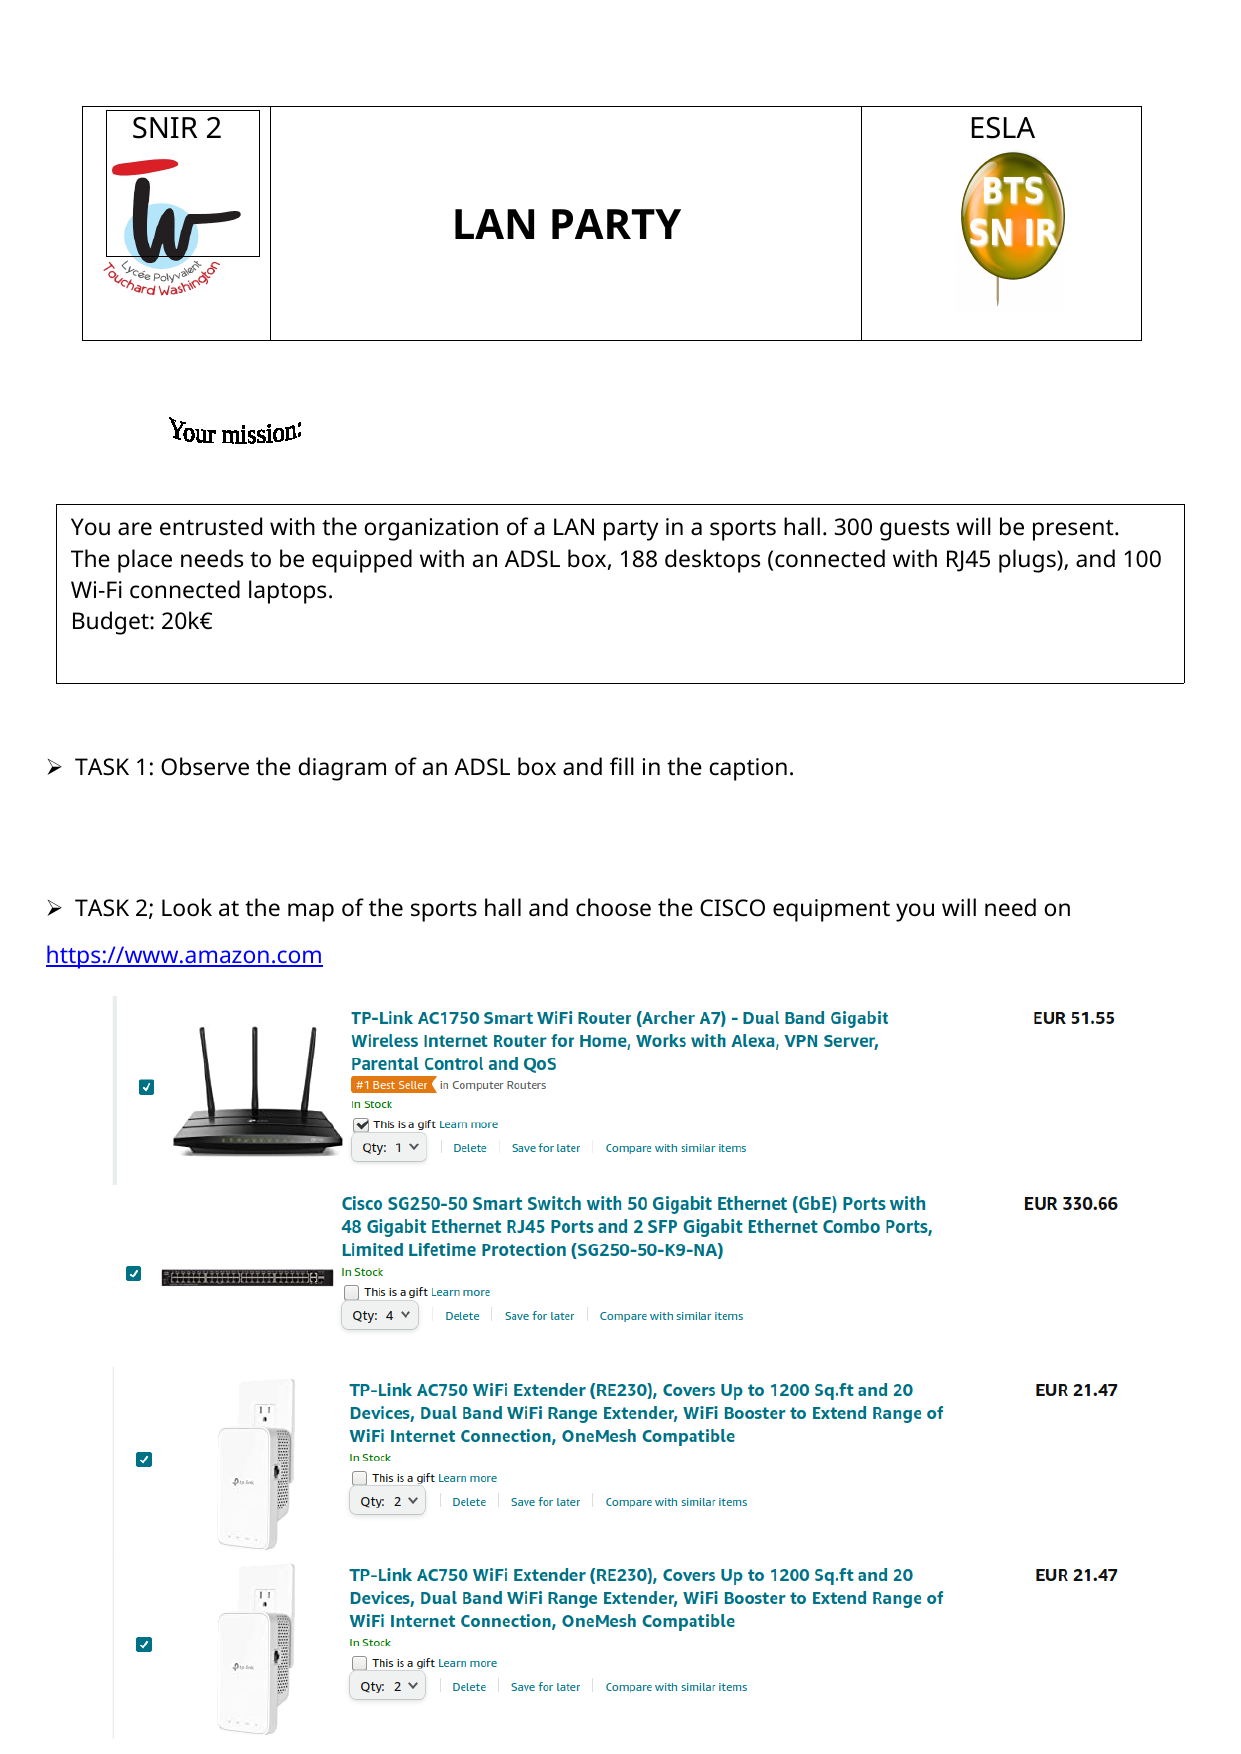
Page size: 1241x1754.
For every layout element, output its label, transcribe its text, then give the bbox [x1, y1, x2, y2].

list TASK 1: Observe the diagram of an ADSL box and fill in the caption. [45, 751, 1165, 783]
list TASK 2; Look at the map of the sports hall and choose the CISCO equipment you will need on https://www.amazon.com [45, 892, 1165, 970]
text Budget: 20k€ [71, 605, 1169, 636]
text You are entrusted with the organization of a LAN party in a sports hall. 300 guests will be present. [71, 511, 1169, 543]
table_header ESLA [862, 107, 1141, 340]
table_header SNIR 2 SNIR2 [83, 107, 270, 340]
text The place needs to be equipped with an ADSL box, 188 desktops (connected with RJ45 plugs), and 100 Wi-Fi connected laptops. [71, 543, 1169, 605]
table_header LAN PARTY [271, 107, 861, 340]
picture [112, 996, 1128, 1739]
